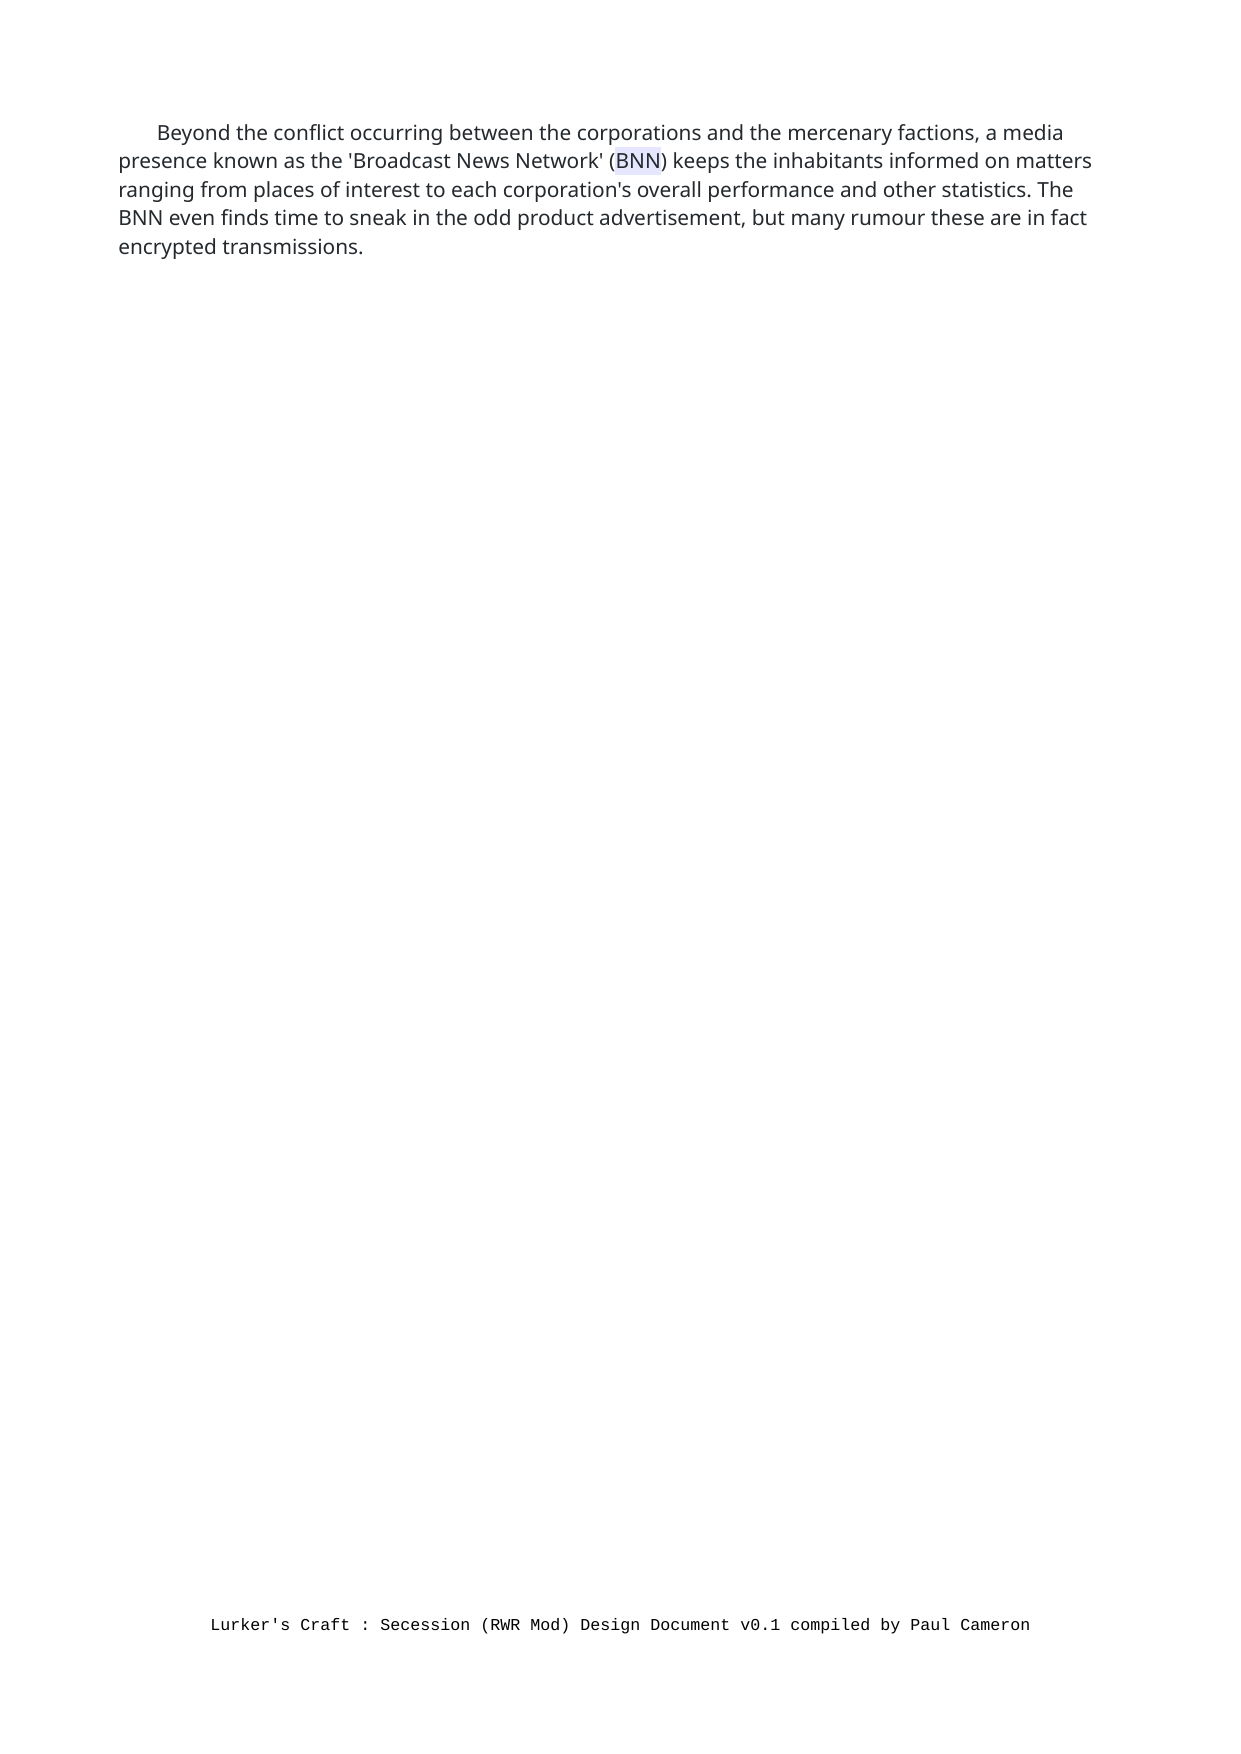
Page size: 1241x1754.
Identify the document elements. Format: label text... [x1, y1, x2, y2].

text Beyond the conflict occurring between the corporations and the mercenary factions, a media presence known as the 'Broadcast News Network' (BNN) keeps the inhabitants informed on matters ranging from places of interest to each corporation's overall performance and other statistics. The BNN even finds time to sneak in the odd product advertisement, but many rumour these are in fact encrypted transmissions. [118, 118, 1122, 260]
